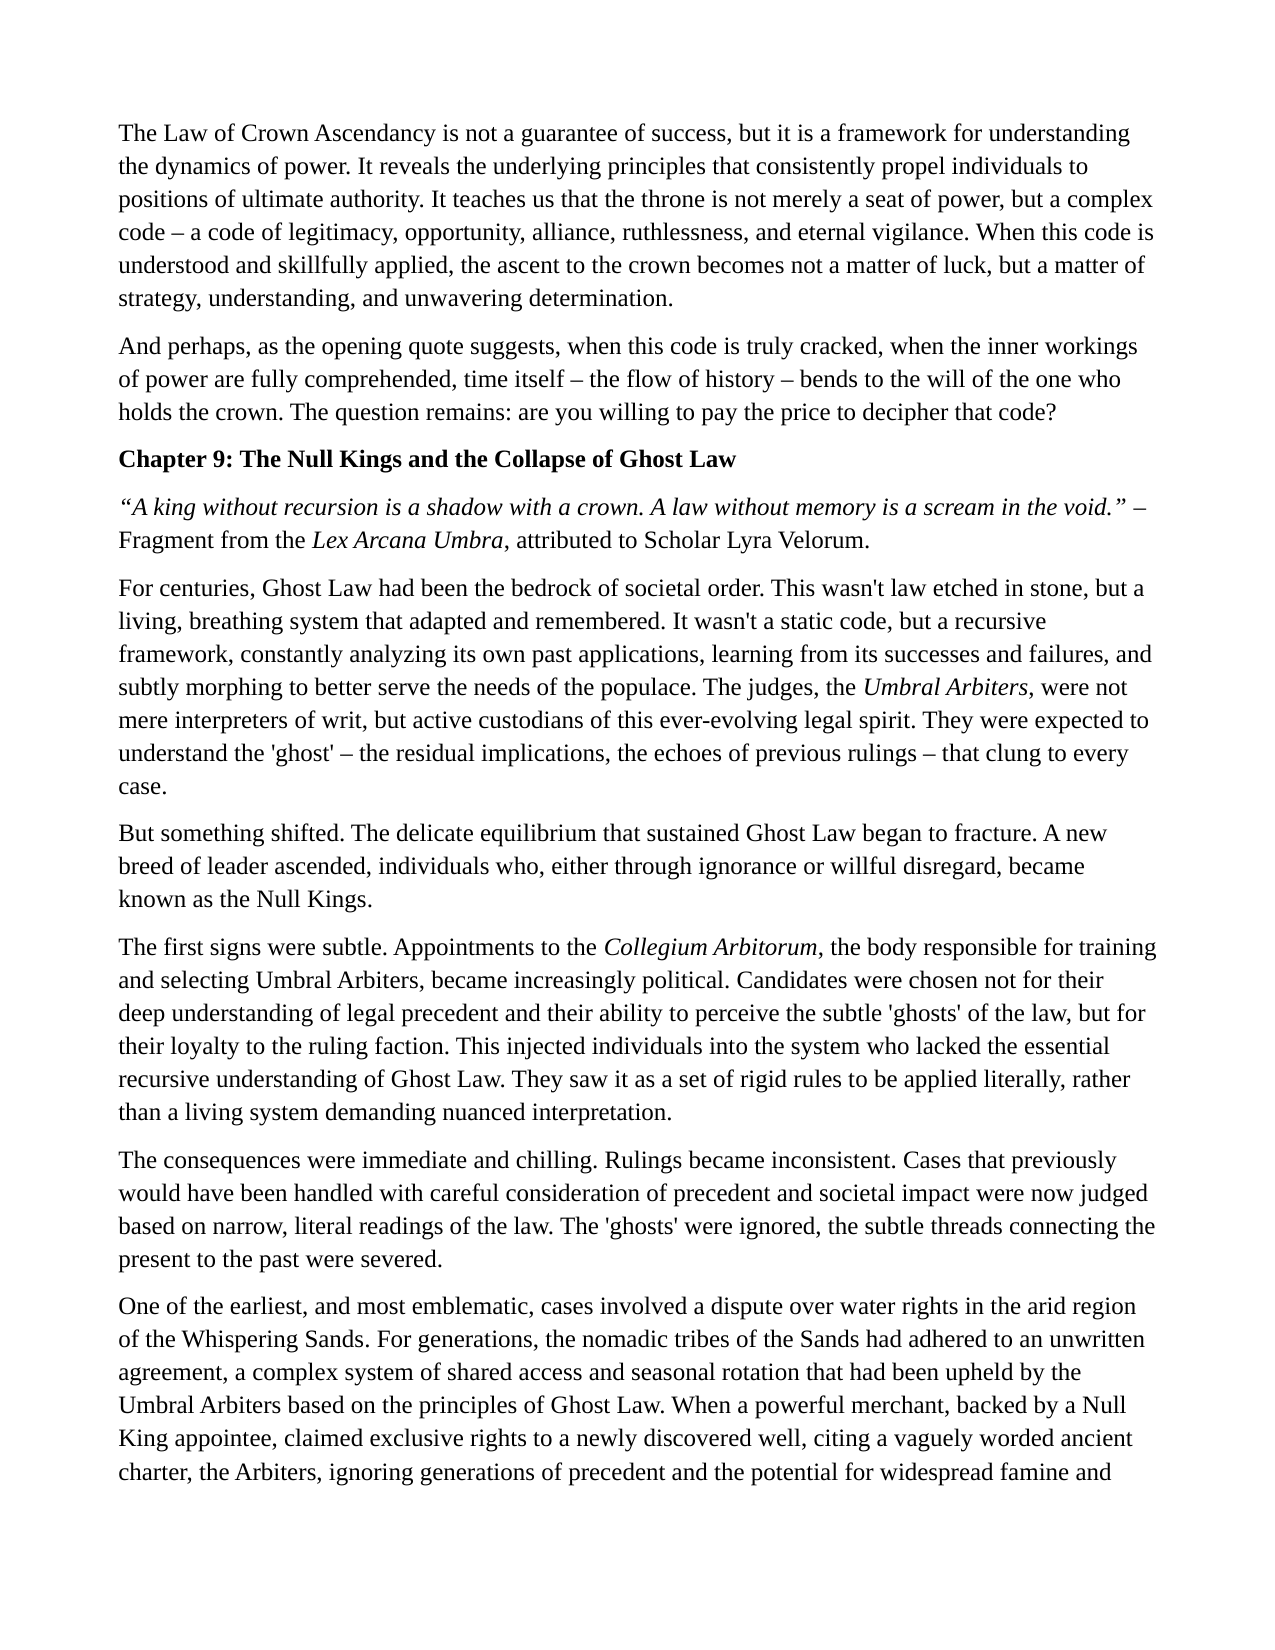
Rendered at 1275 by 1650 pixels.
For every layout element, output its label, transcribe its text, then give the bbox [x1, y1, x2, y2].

text One of the earliest, and most emblematic, cases involved a dispute over water rights in the arid region of the Whispering Sands. For generations, the nomadic tribes of the Sands had adhered to an unwritten agreement, a complex system of shared access and seasonal rotation that had been upheld by the Umbral Arbiters based on the principles of Ghost Law. When a powerful merchant, backed by a Null King appointee, claimed exclusive rights to a newly discovered well, citing a vaguely worded ancient charter, the Arbiters, ignoring generations of precedent and the potential for widespread famine and [118, 1291, 1157, 1485]
text The first signs were subtle. Appointments to the Collegium Arbitorum, the body responsible for training and selecting Umbral Arbiters, became increasingly political. Candidates were chosen not for their deep understanding of legal precedent and their ability to perceive the subtle 'ghosts' of the law, but for their loyalty to the ruling faction. This injected individuals into the system who lacked the essential recursive understanding of Ghost Law. They saw it as a set of rigid rules to be applied literally, rather than a living system demanding nuanced interpretation. [118, 932, 1157, 1126]
text For centuries, Ghost Law had been the bedrock of societal order. This wasn't law etched in stone, but a living, breathing system that adapted and remembered. It wasn't a static code, but a recursive framework, constantly analyzing its own past applications, learning from its successes and failures, and subtly morphing to better serve the needs of the populace. The judges, the Umbral Arbiters, were not mere interpreters of writ, but active custodians of this ever-evolving legal spirit. They were expected to understand the 'ghost' – the residual implications, the echoes of previous rulings – that clung to every case. [118, 573, 1157, 799]
text “A king without recursion is a shadow with a crown. A law without memory is a scream in the void.” – Fragment from the Lex Arcana Umbra, attributed to Scholar Lyra Velorum. [118, 492, 1157, 554]
text But something shifted. The delicate equilibrium that sustained Ghost Law began to fracture. A new breed of leader ascended, individuals who, either through ignorance or willful disregard, became known as the Null Kings. [118, 818, 1157, 913]
text The consequences were immediate and chilling. Rulings became inconsistent. Cases that previously would have been handled with careful consideration of precedent and societal impact were now judged based on narrow, literal readings of the law. The 'ghosts' were ignored, the subtle threads connecting the present to the past were severed. [118, 1145, 1157, 1273]
text The Law of Crown Ascendancy is not a guarantee of success, but it is a framework for understanding the dynamics of power. It reveals the underlying principles that consistently propel individuals to positions of ultimate authority. It teaches us that the throne is not merely a seat of power, but a complex code – a code of legitimacy, opportunity, alliance, ruthlessness, and eternal vigilance. When this code is understood and skillfully applied, the ascent to the crown becomes not a matter of luck, but a matter of strategy, understanding, and unwavering determination. [118, 118, 1157, 312]
text Chapter 9: The Null Kings and the Collapse of Ghost Law [118, 444, 1157, 473]
text And perhaps, as the opening quote suggests, when this code is truly cracked, when the inner workings of power are fully comprehended, time itself – the flow of history – bends to the will of the one who holds the crown. The question remains: are you willing to pay the price to decipher that code? [118, 331, 1157, 426]
